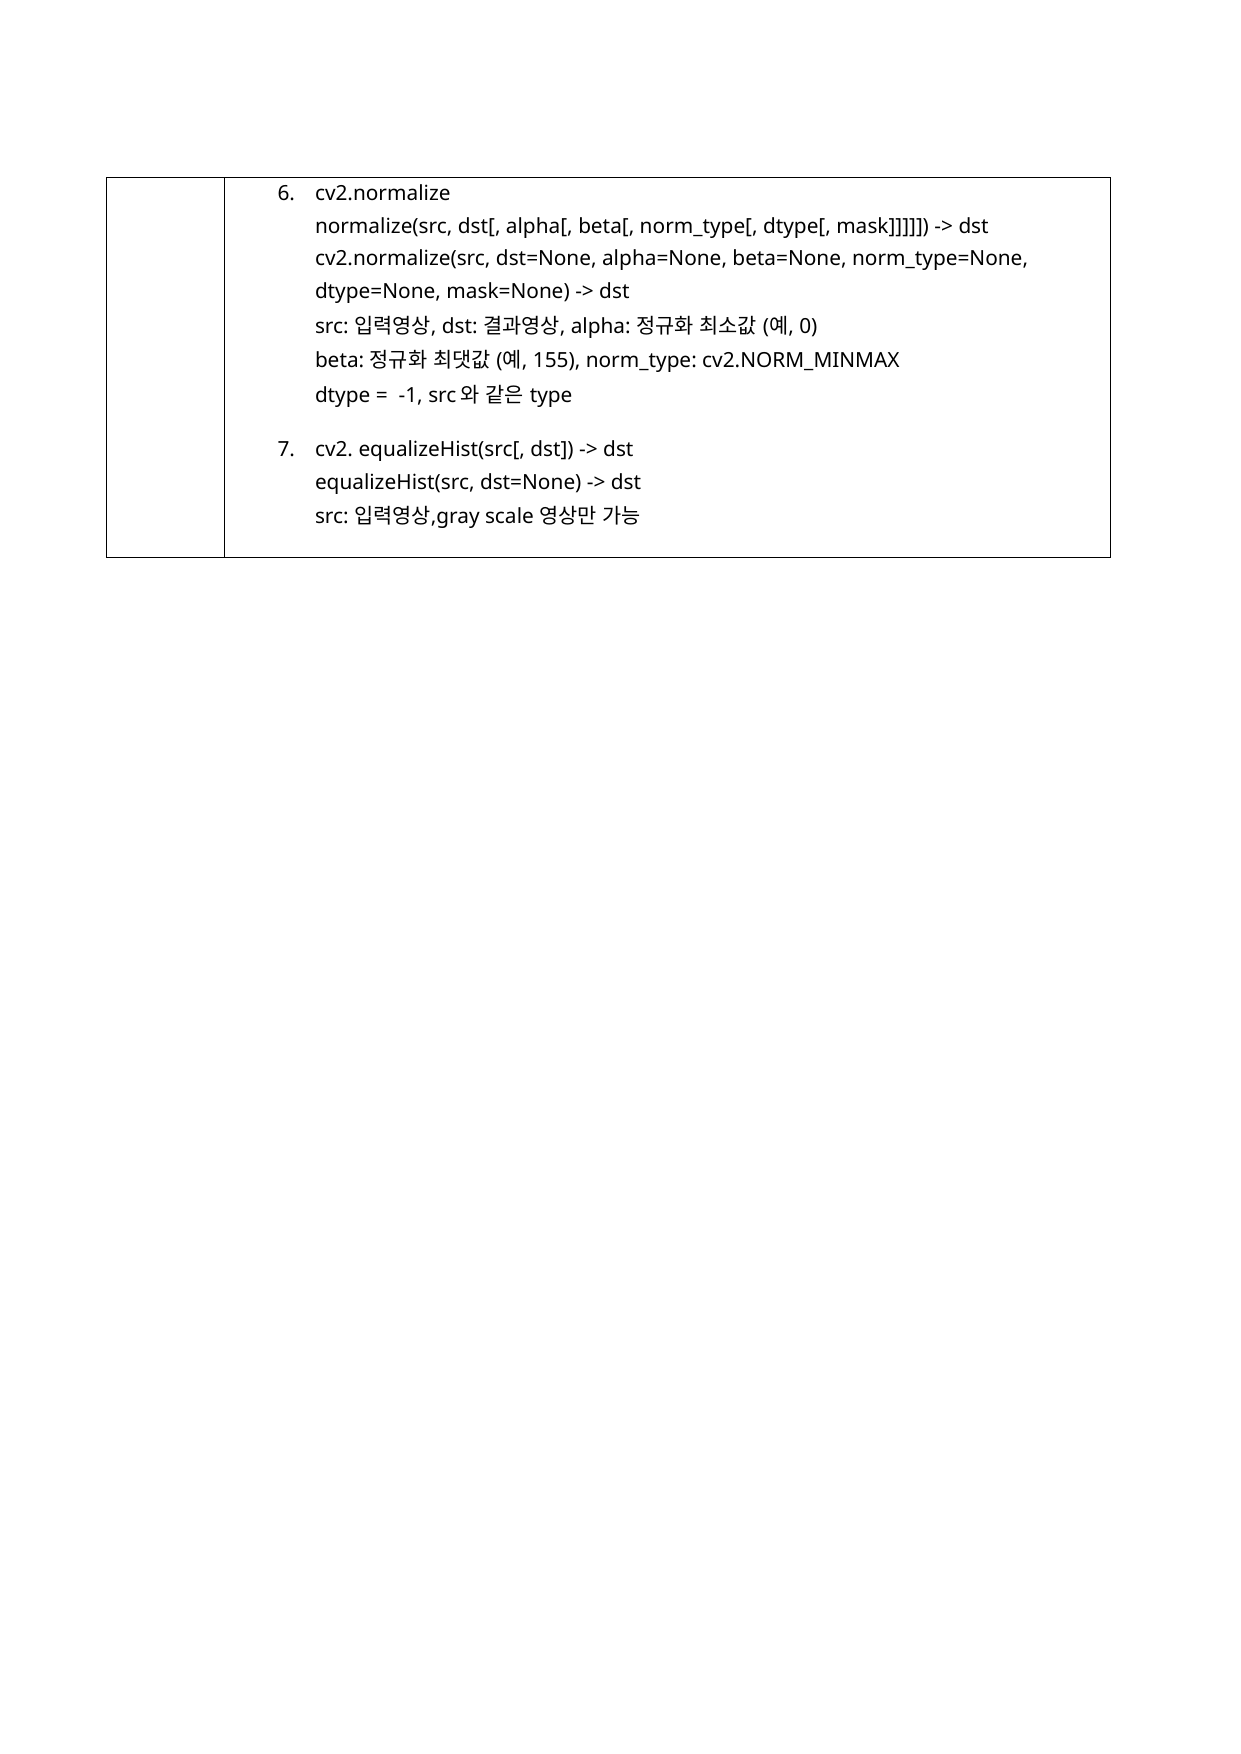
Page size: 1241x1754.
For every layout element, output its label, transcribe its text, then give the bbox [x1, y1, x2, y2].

table_cell [107, 178, 224, 557]
table_cell 1220 review cv2.split(src)  b, g, r의 수치를 뽑아옴 split(m[, mv])  mv m : 다채널 컬러 영상 mv : 출력 영상 dst : 출력 영상의 리스트 cv2.merge([blue, green, red]) 이미지가 np.ndarray인데 합침 cv2.calcHist( ) cv2.calcHist(images, channels, mask, histSize, ranges[, hist[, accumulate]]) -> hist images: 입력영상 리스트(리스트로 입력) channels: 채널리스트, 3 채널의 경우 [0,1,2] mask: 마스크 영상입력, 영상전체는 None으로 지정 histSize: 히스토그램 빈의 크기 range: 히스토그램의 최솟값과 최댓값 hist: 계산된 히스토그램, numpy.ndarray 타입 accumulate: 기존의 히스토그램을 누적할경우 True cv2.minMaxLoc(src) minMaxLoc(src[, mask]) -> minVal, maxVal, minLoc, maxLoc cv2.normalize normalize(src, dst[, alpha[, beta[, norm_type[, dtype[, mask]]]]]) -> dst cv2.normalize(src, dst=None, alpha=None, beta=None, norm_type=None, dtype=None, mask=None) -> dst src: 입력영상, dst: 결과영상, alpha: 정규화 최소값 (예, 0) beta: 정규화 최댓값 (예, 155), norm_type: cv2.NORM_MINMAX dtype = -1, src와 같은 type cv2. equalizeHist(src[, dst]) -> dst equalizeHist(src, dst=None) -> dst src: 입력영상,gray scale 영상만 가능 [225, 178, 1110, 557]
